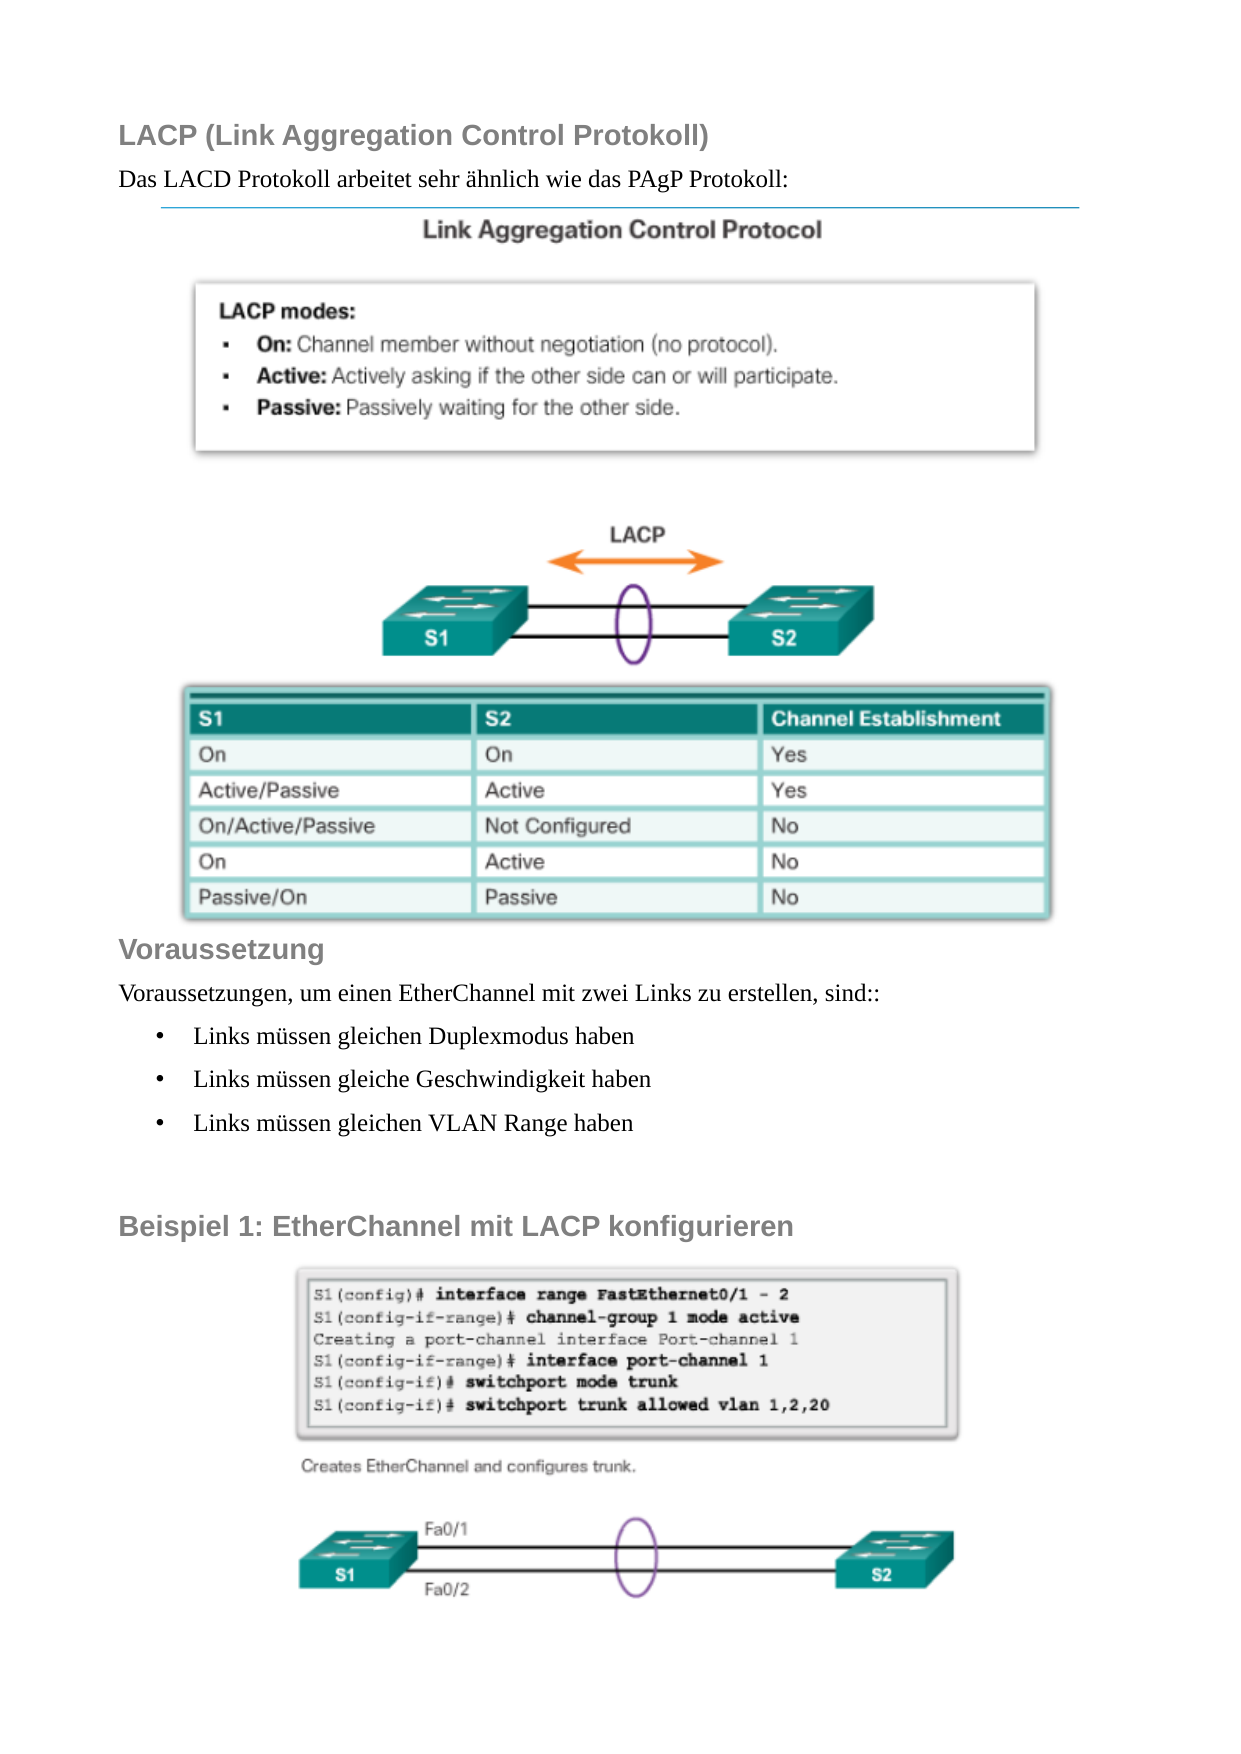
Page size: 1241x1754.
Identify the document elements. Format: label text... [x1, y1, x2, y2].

subtitle Beispiel 1: EtherChannel mit LACP konfigurieren [118, 1208, 1122, 1242]
text Das LACD Protokoll arbeitet sehr ähnlich wie das PAgP Protokoll: [118, 164, 1122, 193]
subtitle Voraussetzung [118, 222, 1122, 966]
picture [272, 1254, 968, 1608]
list Links müssen gleichen VLAN Range haben [156, 1108, 1122, 1136]
list Links müssen gleiche Geschwindigkeit haben [156, 1064, 1122, 1093]
list Links müssen gleichen Duplexmodus haben [156, 1021, 1122, 1050]
picture [160, 207, 1080, 933]
text Voraussetzungen, um einen EtherChannel mit zwei Links zu erstellen, sind:: [118, 978, 1122, 1007]
subtitle LACP (Link Aggregation Control Protokoll) [118, 118, 1122, 152]
